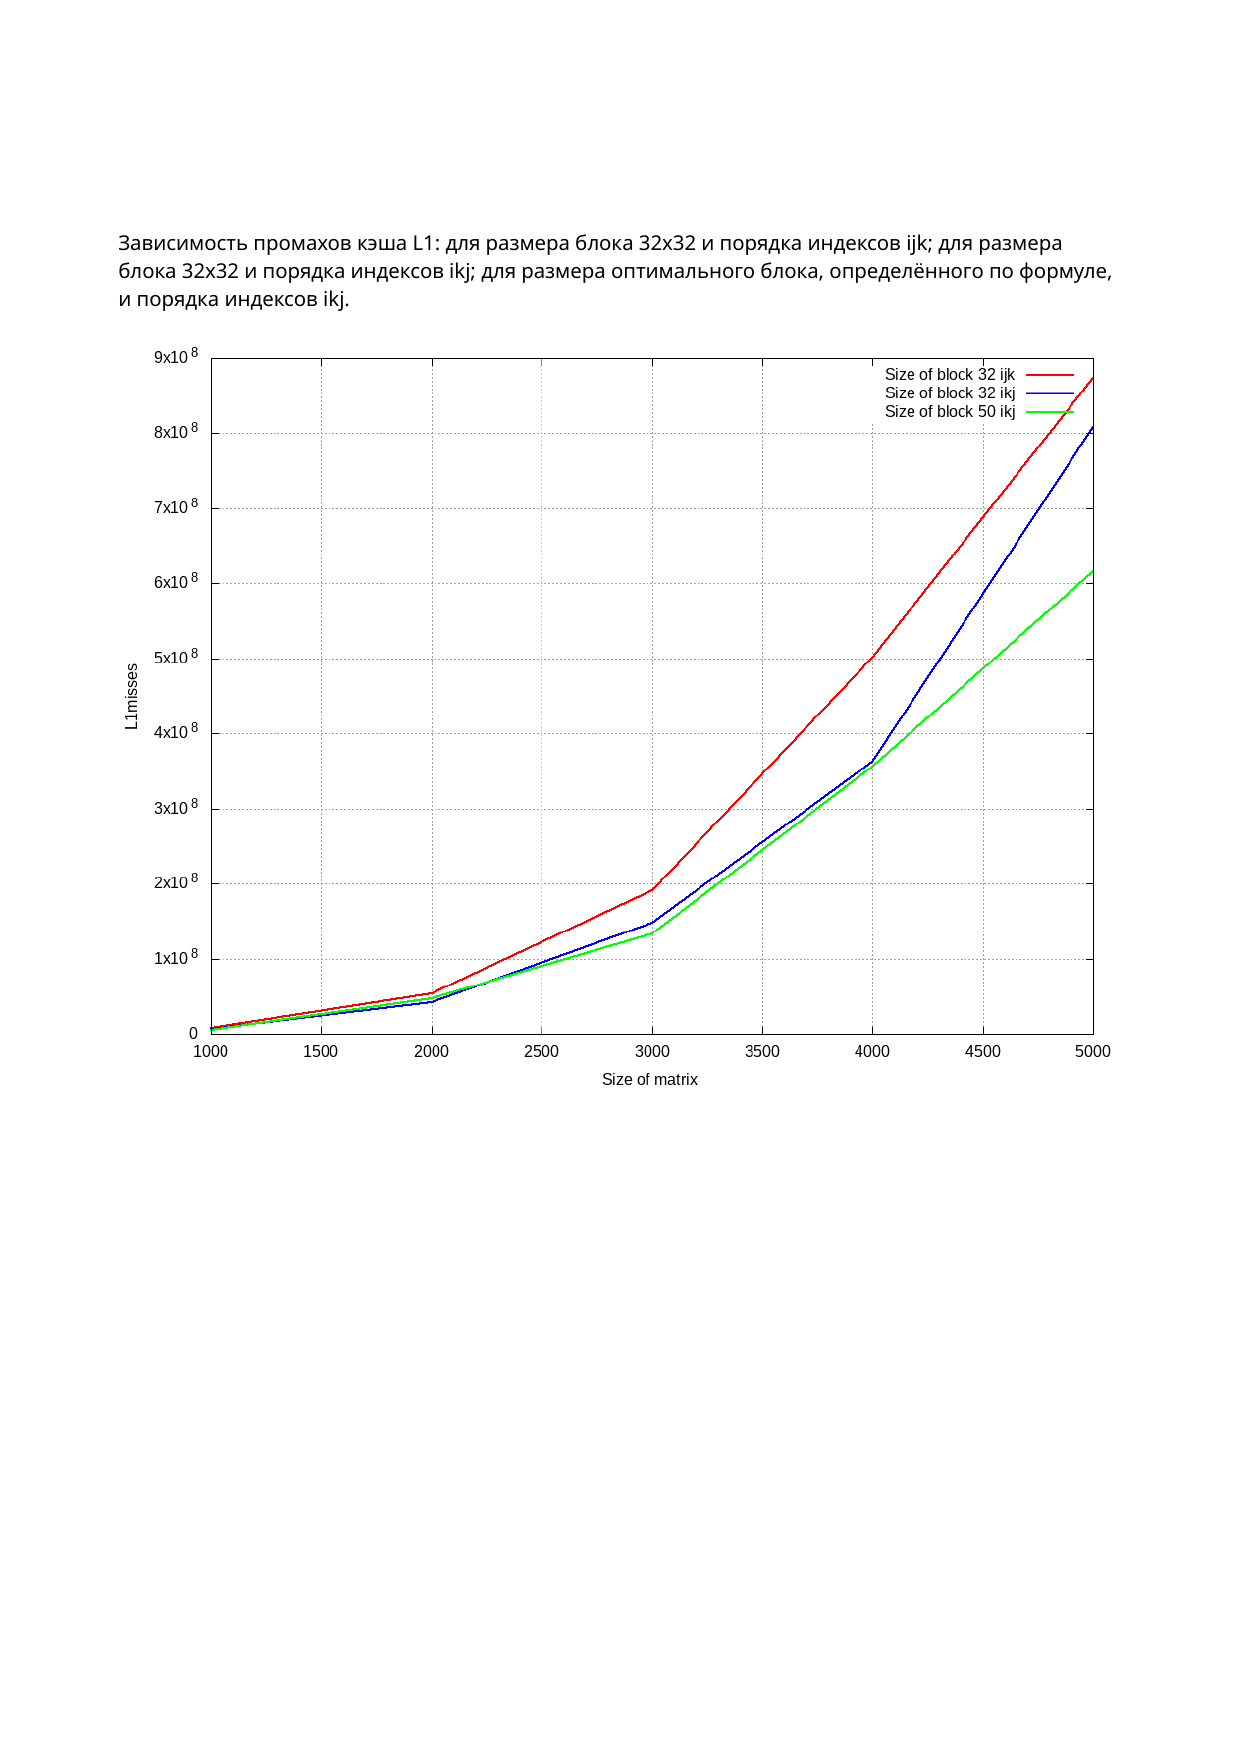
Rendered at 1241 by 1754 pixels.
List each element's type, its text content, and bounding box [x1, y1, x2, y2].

picture [118, 339, 1123, 1093]
text Зависимость промахов кэша L1: для размера блока 32x32 и порядка индексов ijk; для размера блока 32x32 и порядка индексов ikj; для размера оптимального блока, определённого по формуле, и порядка индексов ikj. [118, 229, 1122, 312]
